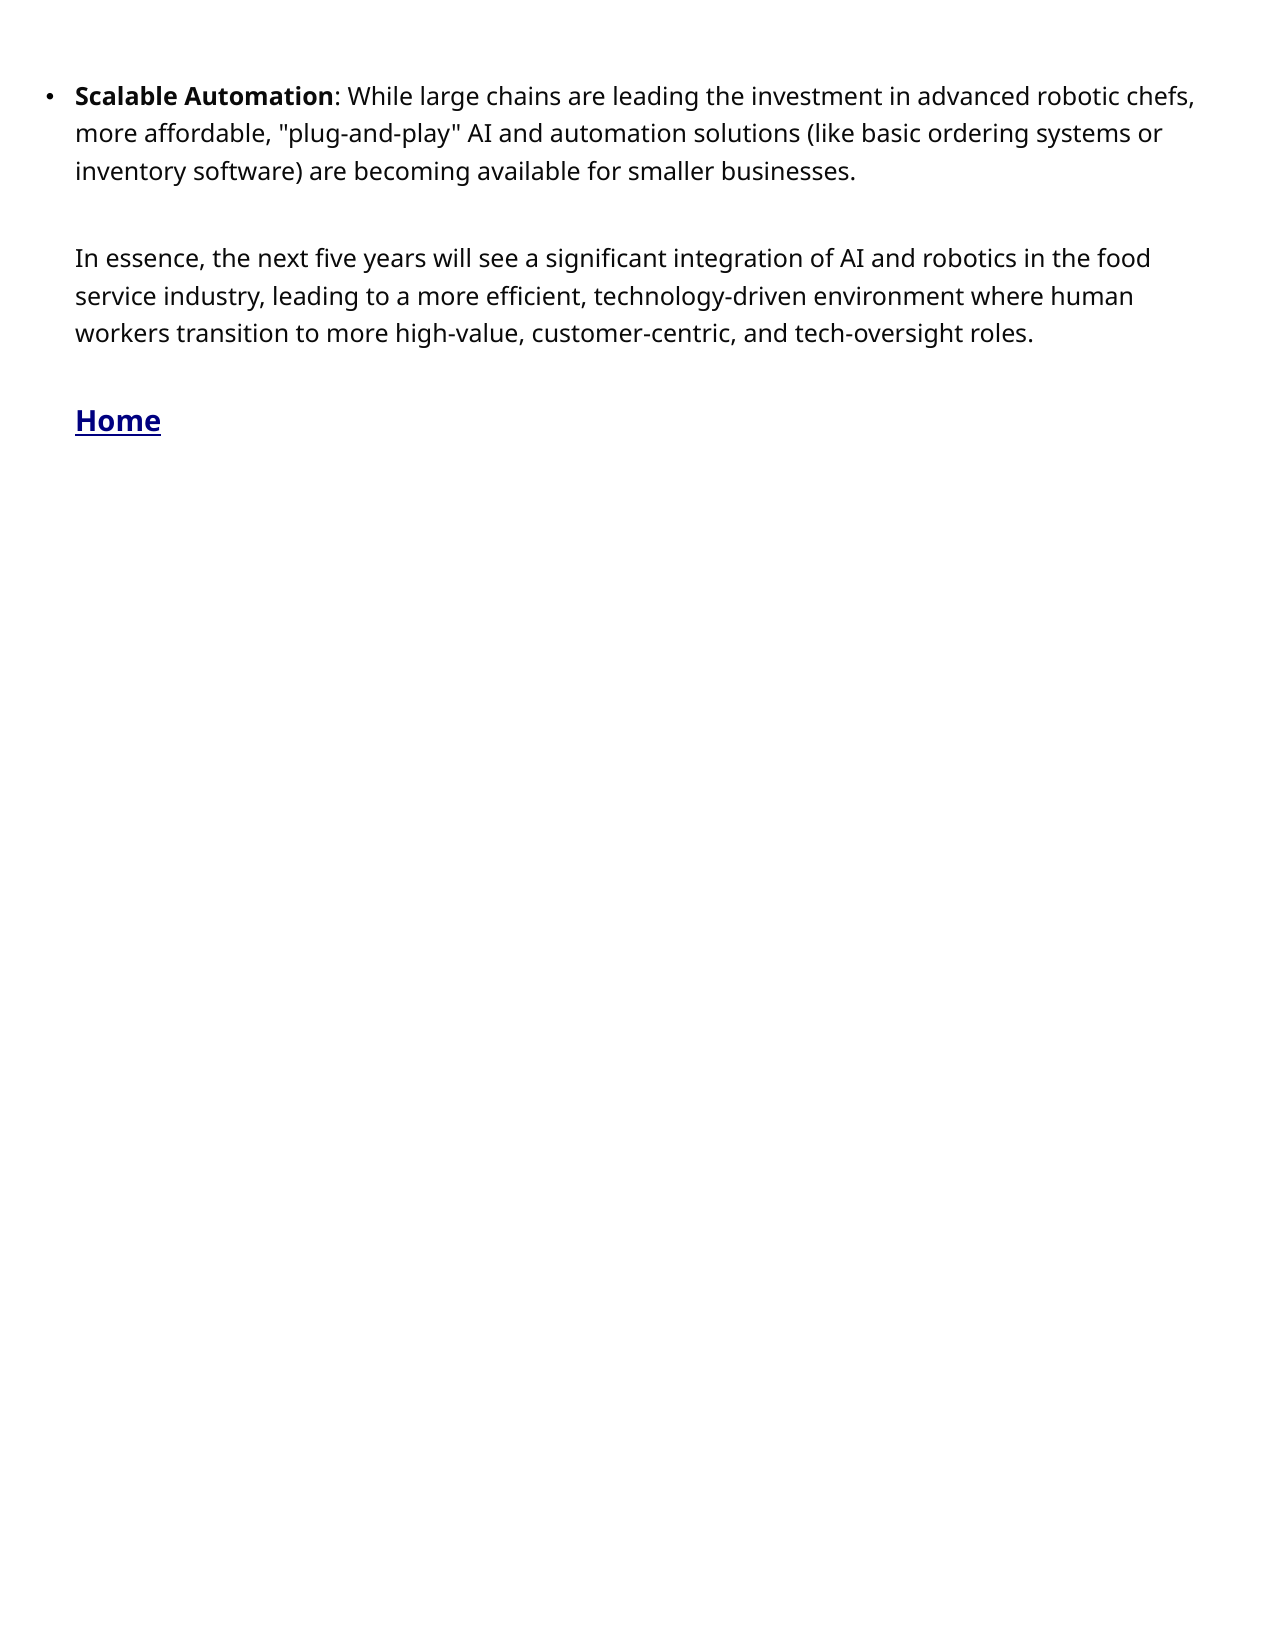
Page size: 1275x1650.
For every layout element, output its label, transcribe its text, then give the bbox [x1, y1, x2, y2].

list Scalable Automation: While large chains are leading the investment in advanced robotic chefs, more affordable, "plug-and-play" AI and automation solutions (like basic ordering systems or inventory software) are becoming available for smaller businesses. [75, 75, 1200, 187]
text Home [75, 400, 1200, 440]
text In essence, the next five years will see a significant integration of AI and robotics in the food service industry, leading to a more efficient, technology-driven environment where human workers transition to more high-value, customer-centric, and tech-oversight roles. [75, 237, 1200, 350]
